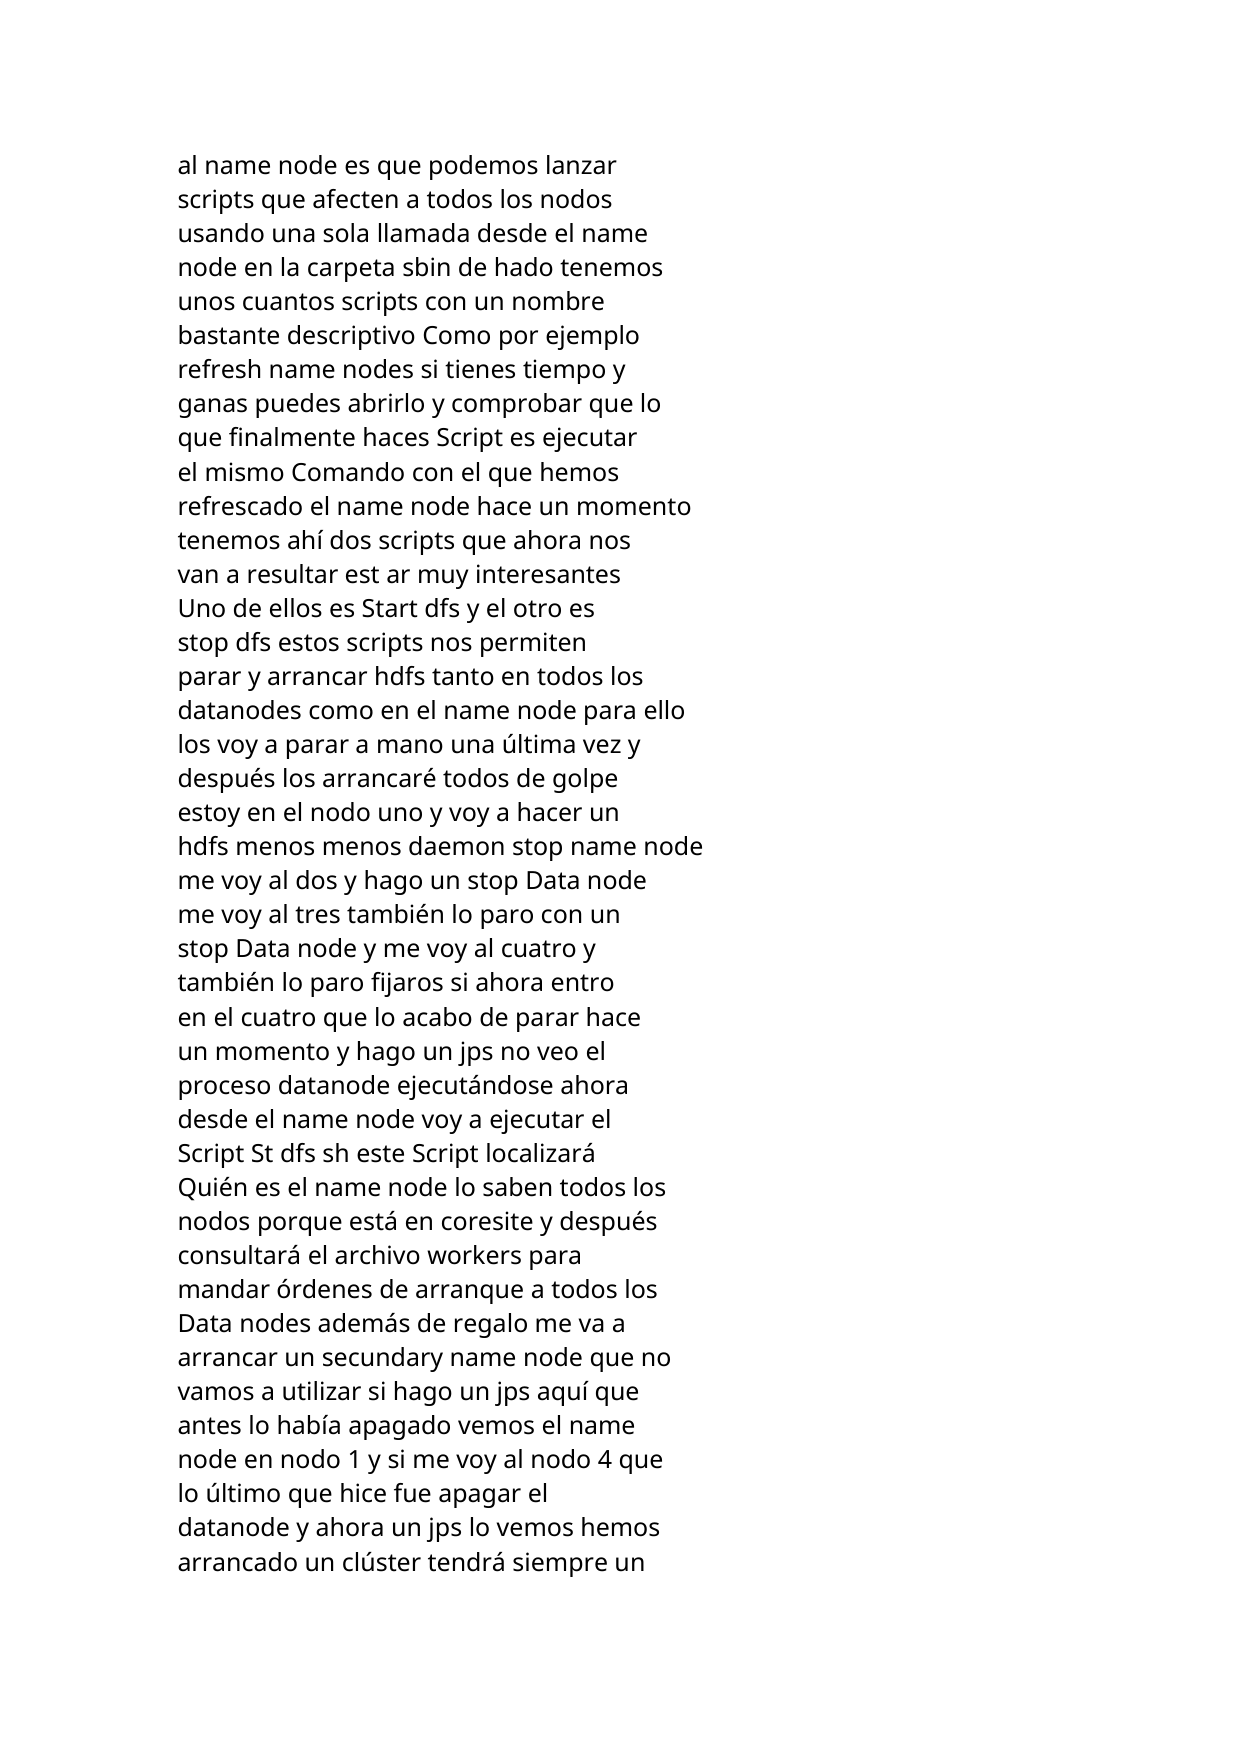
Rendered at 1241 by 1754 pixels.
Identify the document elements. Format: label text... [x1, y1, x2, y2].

text los voy a parar a mano una última vez y [177, 727, 1063, 761]
text lo último que hice fue apagar el [177, 1476, 1063, 1510]
text proceso datanode ejecutándose ahora [177, 1067, 1063, 1101]
text unos cuantos scripts con un nombre [177, 284, 1063, 318]
text el mismo Comando con el que hemos [177, 454, 1063, 488]
text Uno de ellos es Start dfs y el otro es [177, 590, 1063, 624]
text stop Data node y me voy al cuatro y [177, 931, 1063, 965]
text nodos porque está en coresite y después [177, 1203, 1063, 1238]
text scripts que afecten a todos los nodos [177, 182, 1063, 216]
text consultará el archivo workers para [177, 1238, 1063, 1272]
text arrancar un secundary name node que no [177, 1340, 1063, 1374]
text hdfs menos menos daemon stop name node [177, 829, 1063, 863]
text que finalmente haces Script es ejecutar [177, 420, 1063, 454]
text parar y arrancar hdfs tanto en todos los [177, 658, 1063, 693]
text Script St dfs sh este Script localizará [177, 1135, 1063, 1169]
text refresh name nodes si tienes tiempo y [177, 352, 1063, 386]
text un momento y hago un jps no veo el [177, 1033, 1063, 1067]
text refrescado el name node hace un momento [177, 488, 1063, 522]
text también lo paro fijaros si ahora entro [177, 965, 1063, 999]
text node en la carpeta sbin de hado tenemos [177, 250, 1063, 284]
text me voy al tres también lo paro con un [177, 897, 1063, 931]
text node en nodo 1 y si me voy al nodo 4 que [177, 1442, 1063, 1476]
text estoy en el nodo uno y voy a hacer un [177, 795, 1063, 829]
text mandar órdenes de arranque a todos los [177, 1272, 1063, 1306]
text arrancado un clúster tendrá siempre un [177, 1544, 1063, 1578]
text van a resultar est ar muy interesantes [177, 556, 1063, 590]
text ganas puedes abrirlo y comprobar que lo [177, 386, 1063, 420]
text datanode y ahora un jps lo vemos hemos [177, 1510, 1063, 1544]
text al name node es que podemos lanzar [177, 148, 1063, 182]
text en el cuatro que lo acabo de parar hace [177, 999, 1063, 1033]
text después los arrancaré todos de golpe [177, 761, 1063, 795]
text desde el name node voy a ejecutar el [177, 1101, 1063, 1135]
text me voy al dos y hago un stop Data node [177, 863, 1063, 897]
text usando una sola llamada desde el name [177, 216, 1063, 250]
text Quién es el name node lo saben todos los [177, 1169, 1063, 1203]
text antes lo había apagado vemos el name [177, 1408, 1063, 1442]
text tenemos ahí dos scripts que ahora nos [177, 522, 1063, 556]
text Data nodes además de regalo me va a [177, 1306, 1063, 1340]
text datanodes como en el name node para ello [177, 693, 1063, 727]
text stop dfs estos scripts nos permiten [177, 624, 1063, 658]
text bastante descriptivo Como por ejemplo [177, 318, 1063, 352]
text vamos a utilizar si hago un jps aquí que [177, 1374, 1063, 1408]
